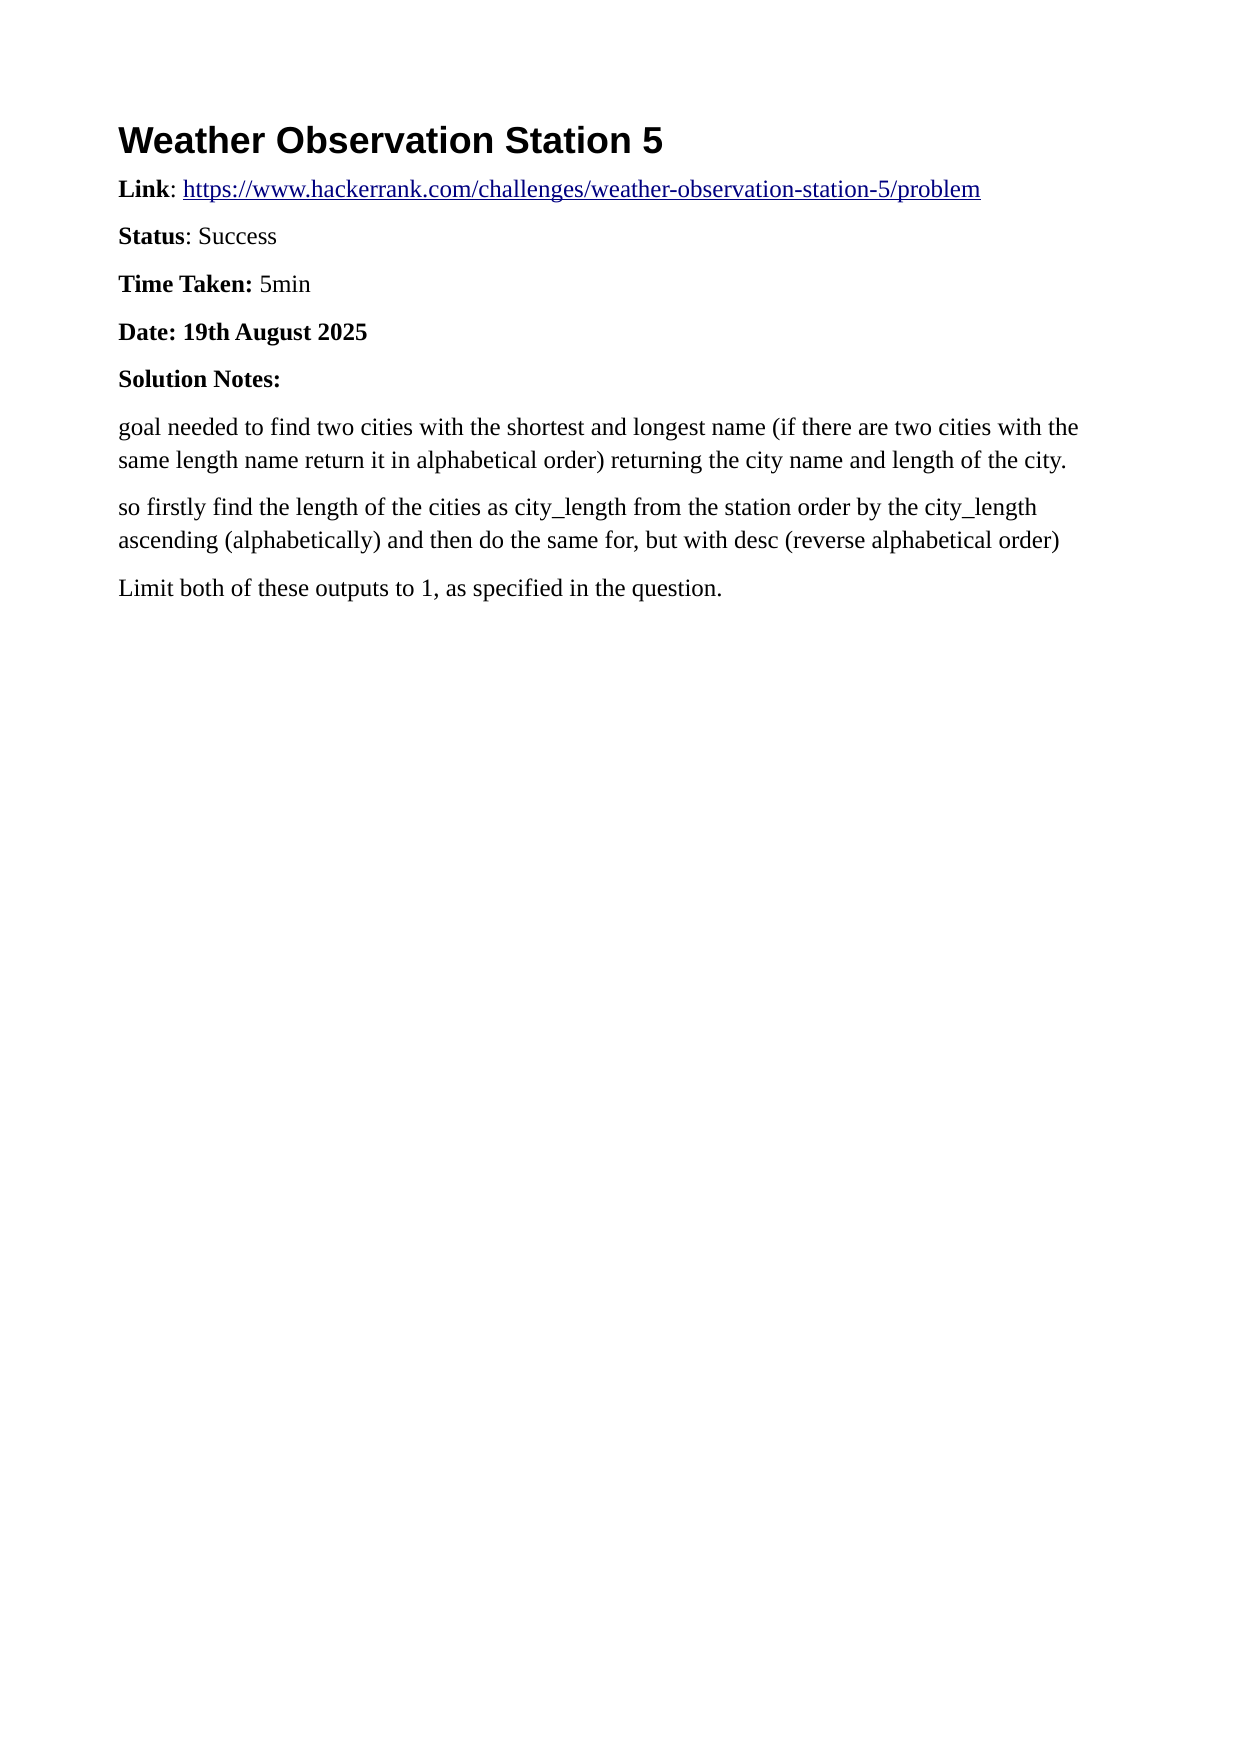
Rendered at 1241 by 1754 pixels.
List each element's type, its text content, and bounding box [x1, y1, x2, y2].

text goal needed to find two cities with the shortest and longest name (if there are two cities with the same length name return it in alphabetical order) returning the city name and length of the city. [118, 412, 1122, 473]
text Link: https://www.hackerrank.com/challenges/weather-observation-station-5/problem [118, 174, 1122, 202]
text Limit both of these outputs to 1, as specified in the question. [118, 573, 1122, 602]
text Date: 19th August 2025 [118, 317, 1122, 345]
text Solution Notes: [118, 364, 1122, 393]
subtitle Weather Observation Station 5 [118, 118, 1122, 161]
text Time Taken: 5min [118, 269, 1122, 298]
text so firstly find the length of the cities as city_length from the station order by the city_length ascending (alphabetically) and then do the same for, but with desc (reverse alphabetical order) [118, 492, 1122, 554]
text Status: Success [118, 221, 1122, 250]
